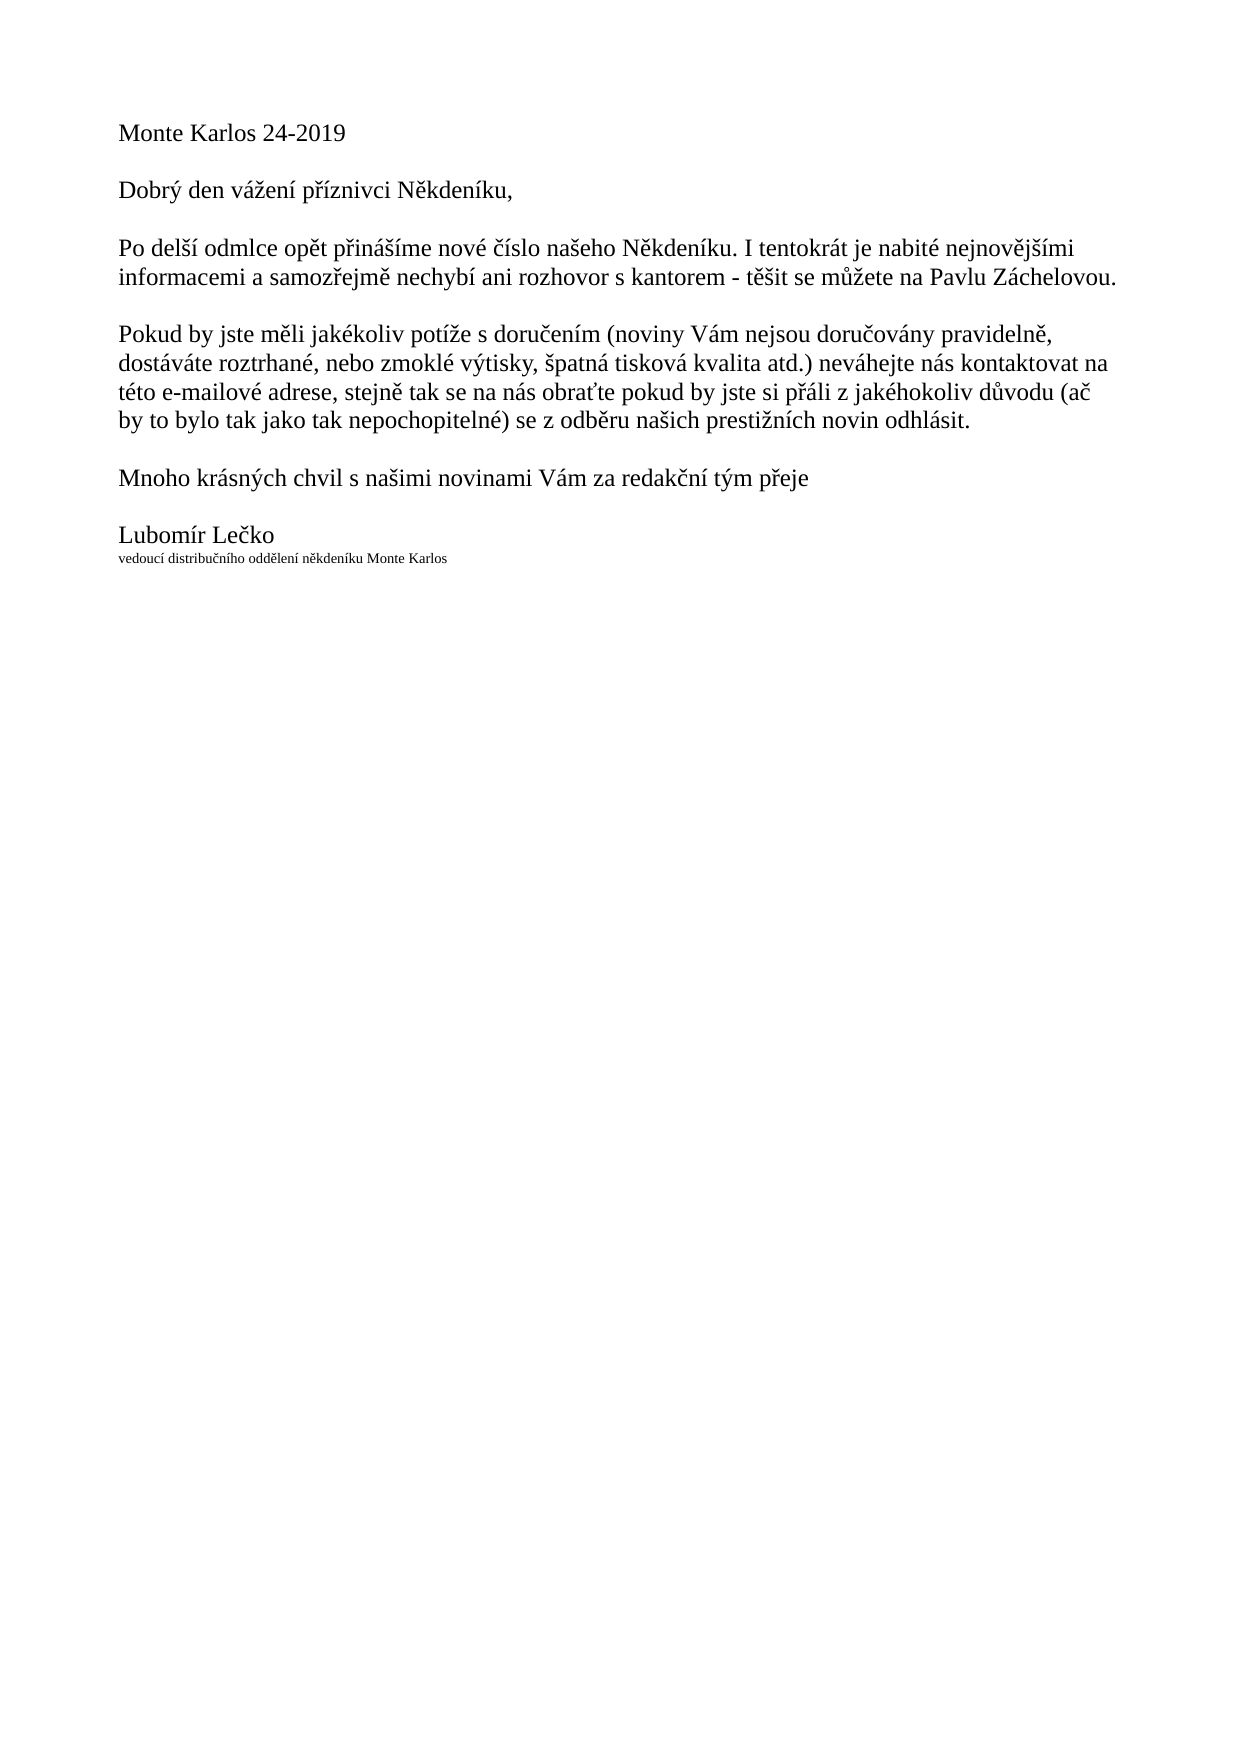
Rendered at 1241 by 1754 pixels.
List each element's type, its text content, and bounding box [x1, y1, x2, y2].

text Lubomír Lečko [118, 521, 1122, 549]
text Mnoho krásných chvil s našimi novinami Vám za redakční tým přeje [118, 463, 1122, 492]
text Pokud by jste měli jakékoliv potíže s doručením (noviny Vám nejsou doručovány pravidelně, dostáváte roztrhané, nebo zmoklé výtisky, špatná tisková kvalita atd.) neváhejte nás kontaktovat na této e-mailové adrese, stejně tak se na nás obraťte pokud by jste si přáli z jakéhokoliv důvodu (ač by to bylo tak jako tak nepochopitelné) se z odběru našich prestižních novin odhlásit. [118, 319, 1122, 434]
text Dobrý den vážení příznivci Někdeníku, [118, 176, 1122, 204]
text Po delší odmlce opět přinášíme nové číslo našeho Někdeníku. I tentokrát je nabité nejnovějšími informacemi a samozřejmě nechybí ani rozhovor s kantorem - těšit se můžete na Pavlu Záchelovou. [118, 233, 1122, 291]
text Monte Karlos 24-2019 [118, 118, 1122, 147]
text vedoucí distribučního oddělení někdeníku Monte Karlos [118, 549, 1122, 566]
